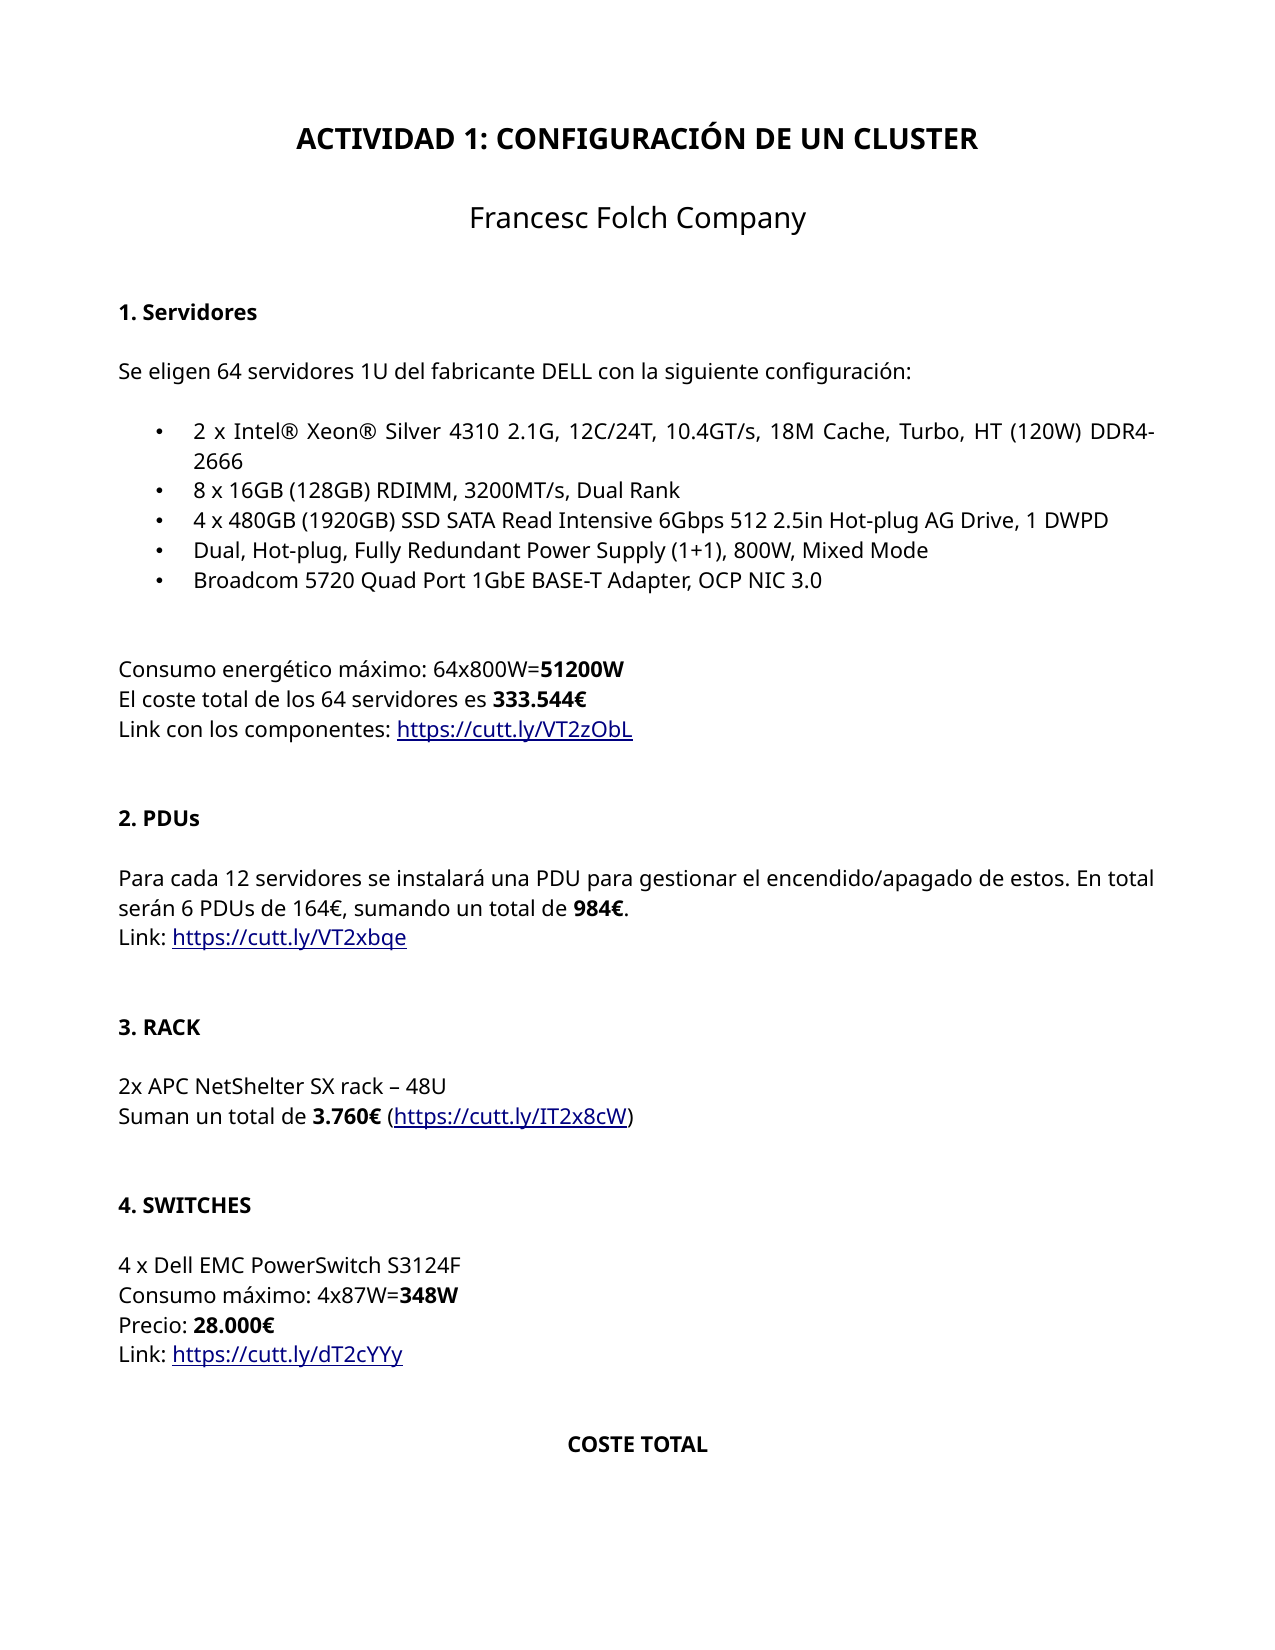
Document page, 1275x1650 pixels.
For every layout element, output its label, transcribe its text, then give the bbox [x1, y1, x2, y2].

text Link: https://cutt.ly/VT2xbqe [118, 922, 1157, 952]
text ACTIVIDAD 1: CONFIGURACIÓN DE UN CLUSTER [118, 118, 1157, 158]
text Para cada 12 servidores se instalará una PDU para gestionar el encendido/apagado de estos. En total serán 6 PDUs de 164€, sumando un total de 984€. [118, 863, 1157, 922]
list 8 x 16GB (128GB) RDIMM, 3200MT/s, Dual Rank [156, 476, 1157, 505]
list 4 x 480GB (1920GB) SSD SATA Read Intensive 6Gbps 512 2.5in Hot-plug AG Drive, 1 DWPD [156, 505, 1157, 535]
text 4. SWITCHES [118, 1191, 1157, 1220]
text 2. PDUs [118, 803, 1157, 833]
text 3. RACK [118, 1012, 1157, 1042]
text 2x APC NetShelter SX rack – 48U [118, 1071, 1157, 1101]
text Link: https://cutt.ly/dT2cYYy [118, 1339, 1157, 1369]
text Francesc Folch Company [118, 197, 1157, 237]
list Broadcom 5720 Quad Port 1GbE BASE-T Adapter, OCP NIC 3.0 [156, 565, 1157, 595]
text El coste total de los 64 servidores es 333.544€ [118, 684, 1157, 714]
text COSTE TOTAL [118, 1429, 1157, 1459]
text Suman un total de 3.760€ (https://cutt.ly/IT2x8cW) [118, 1101, 1157, 1131]
text Precio: 28.000€ [118, 1310, 1157, 1339]
text 4 x Dell EMC PowerSwitch S3124F [118, 1250, 1157, 1280]
text Link con los componentes: https://cutt.ly/VT2zObL [118, 714, 1157, 744]
text Se eligen 64 servidores 1U del fabricante DELL con la siguiente configuración: [118, 356, 1157, 386]
text Consumo máximo: 4x87W=348W [118, 1280, 1157, 1310]
list Dual, Hot-plug, Fully Redundant Power Supply (1+1), 800W, Mixed Mode [156, 535, 1157, 565]
text 1. Servidores [118, 297, 1157, 327]
text Consumo energético máximo: 64x800W=51200W [118, 654, 1157, 684]
list 2 x Intel® Xeon® Silver 4310 2.1G, 12C/24T, 10.4GT/s, 18M Cache, Turbo, HT (120W) DDR4-2666 [156, 416, 1157, 476]
